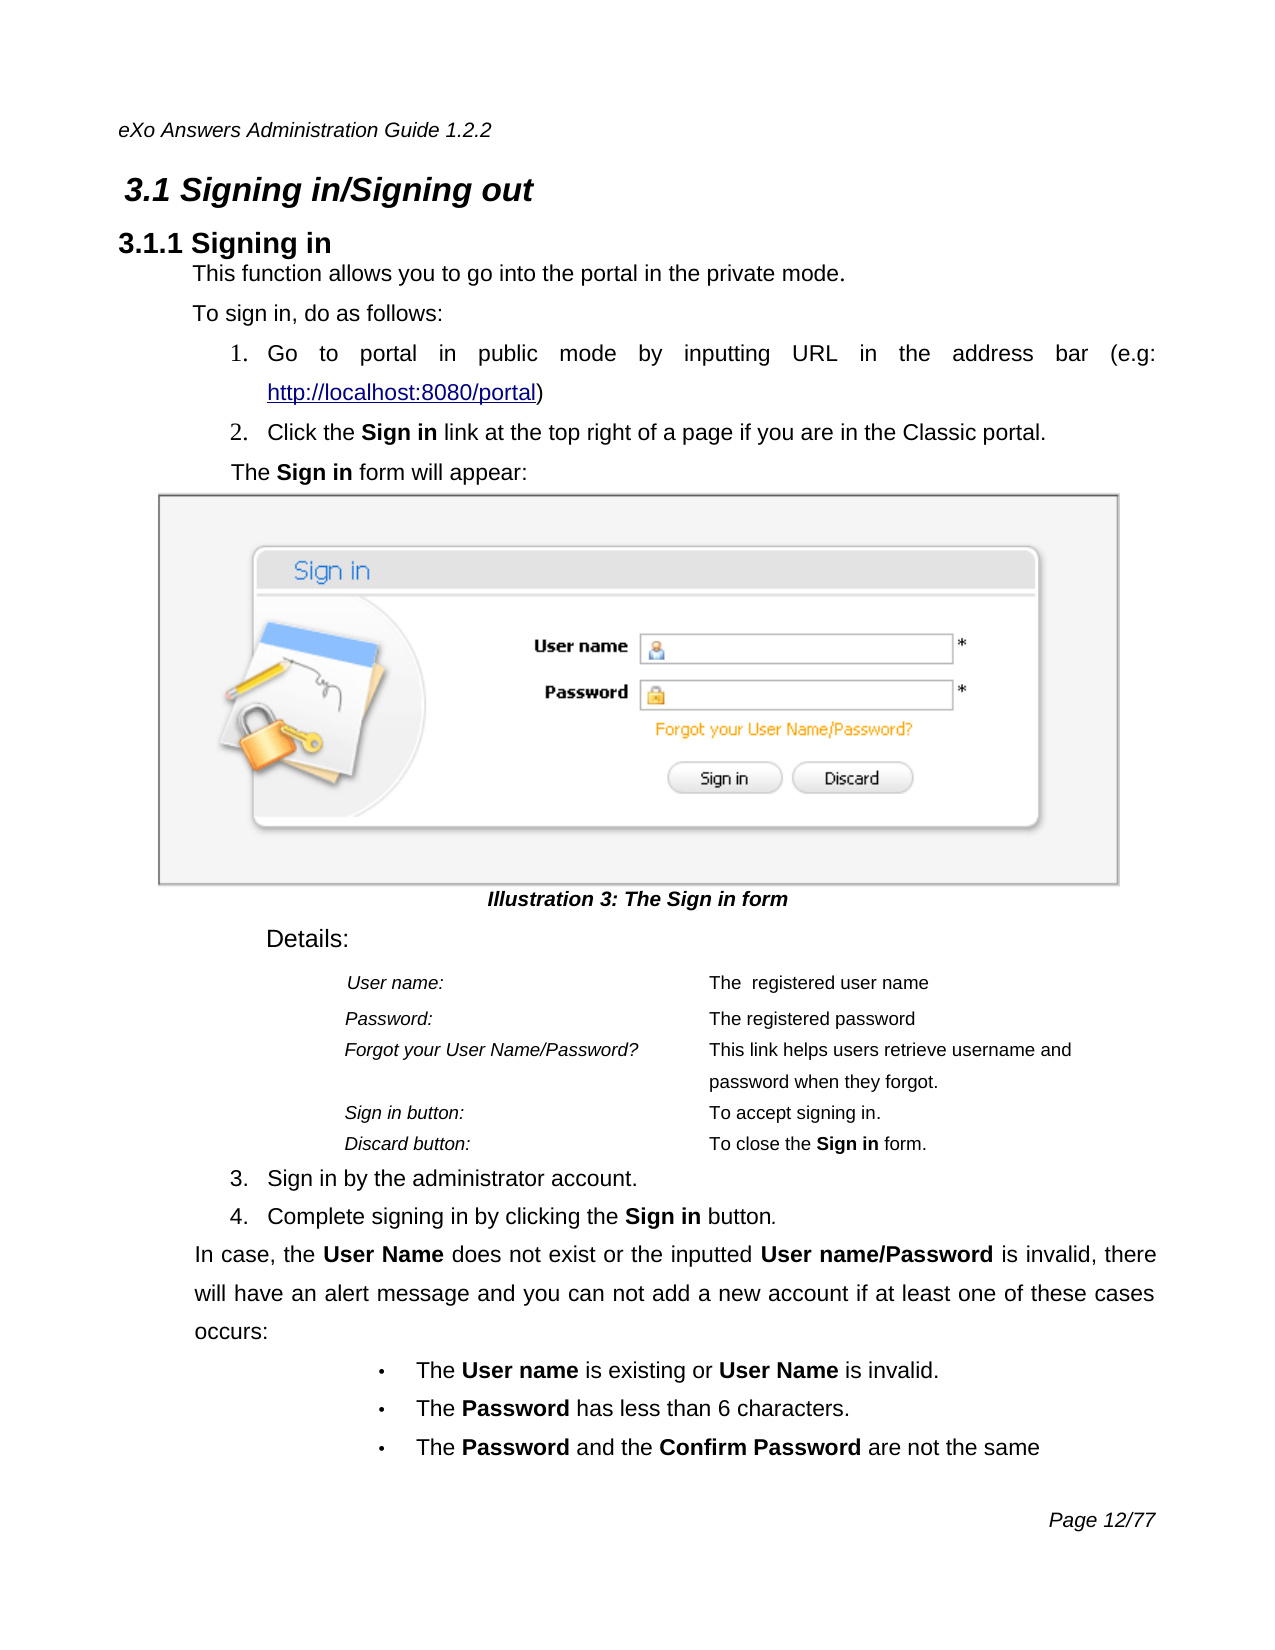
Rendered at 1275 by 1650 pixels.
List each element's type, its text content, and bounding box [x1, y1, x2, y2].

list Go to portal in public mode by inputting URL in the address bar (e.g: http://localhost:8080/portal) [229, 339, 1157, 406]
list Illustration 3: The Sign in form [158, 888, 1120, 911]
list Sign in button: To accept signing in. [307, 1102, 1157, 1123]
list Sign in by the administrator account. [229, 1165, 1157, 1191]
list The Password has less than 6 characters. [378, 1396, 1157, 1421]
picture [157, 492, 1120, 888]
text This function allows you to go into the portal in the private mode. [192, 259, 1157, 287]
subtitle Signing in/Signing out [124, 171, 1157, 208]
list Complete signing in by clicking the Sign in button. [229, 1204, 1157, 1229]
list The Password and the Confirm Password are not the same [378, 1434, 1157, 1460]
text Details: [192, 498, 1157, 953]
list The Sign in form will appear: [193, 460, 1157, 486]
list In case, the User Name does not exist or the inputted User name/Password is invalid, there will have an alert message and you can not add a new account if at least one of these cases occurs: [157, 1242, 1157, 1344]
text To sign in, do as follows: [192, 301, 1157, 327]
list Click the Sign in link at the top right of a page if you are in the Classic portal. [229, 418, 1157, 446]
list The User name is existing or User Name is invalid. [378, 1357, 1157, 1383]
subtitle 3.1.1 Signing in [118, 227, 1157, 259]
list Forgot your User Name/Password? This link helps users retrieve username and password when they forgot. [307, 1040, 1157, 1092]
list Discard button: To close the Sign in form. [307, 1134, 1157, 1155]
text User name: The registered user name [192, 967, 1157, 994]
list Password: The registered password [119, 1008, 1157, 1029]
